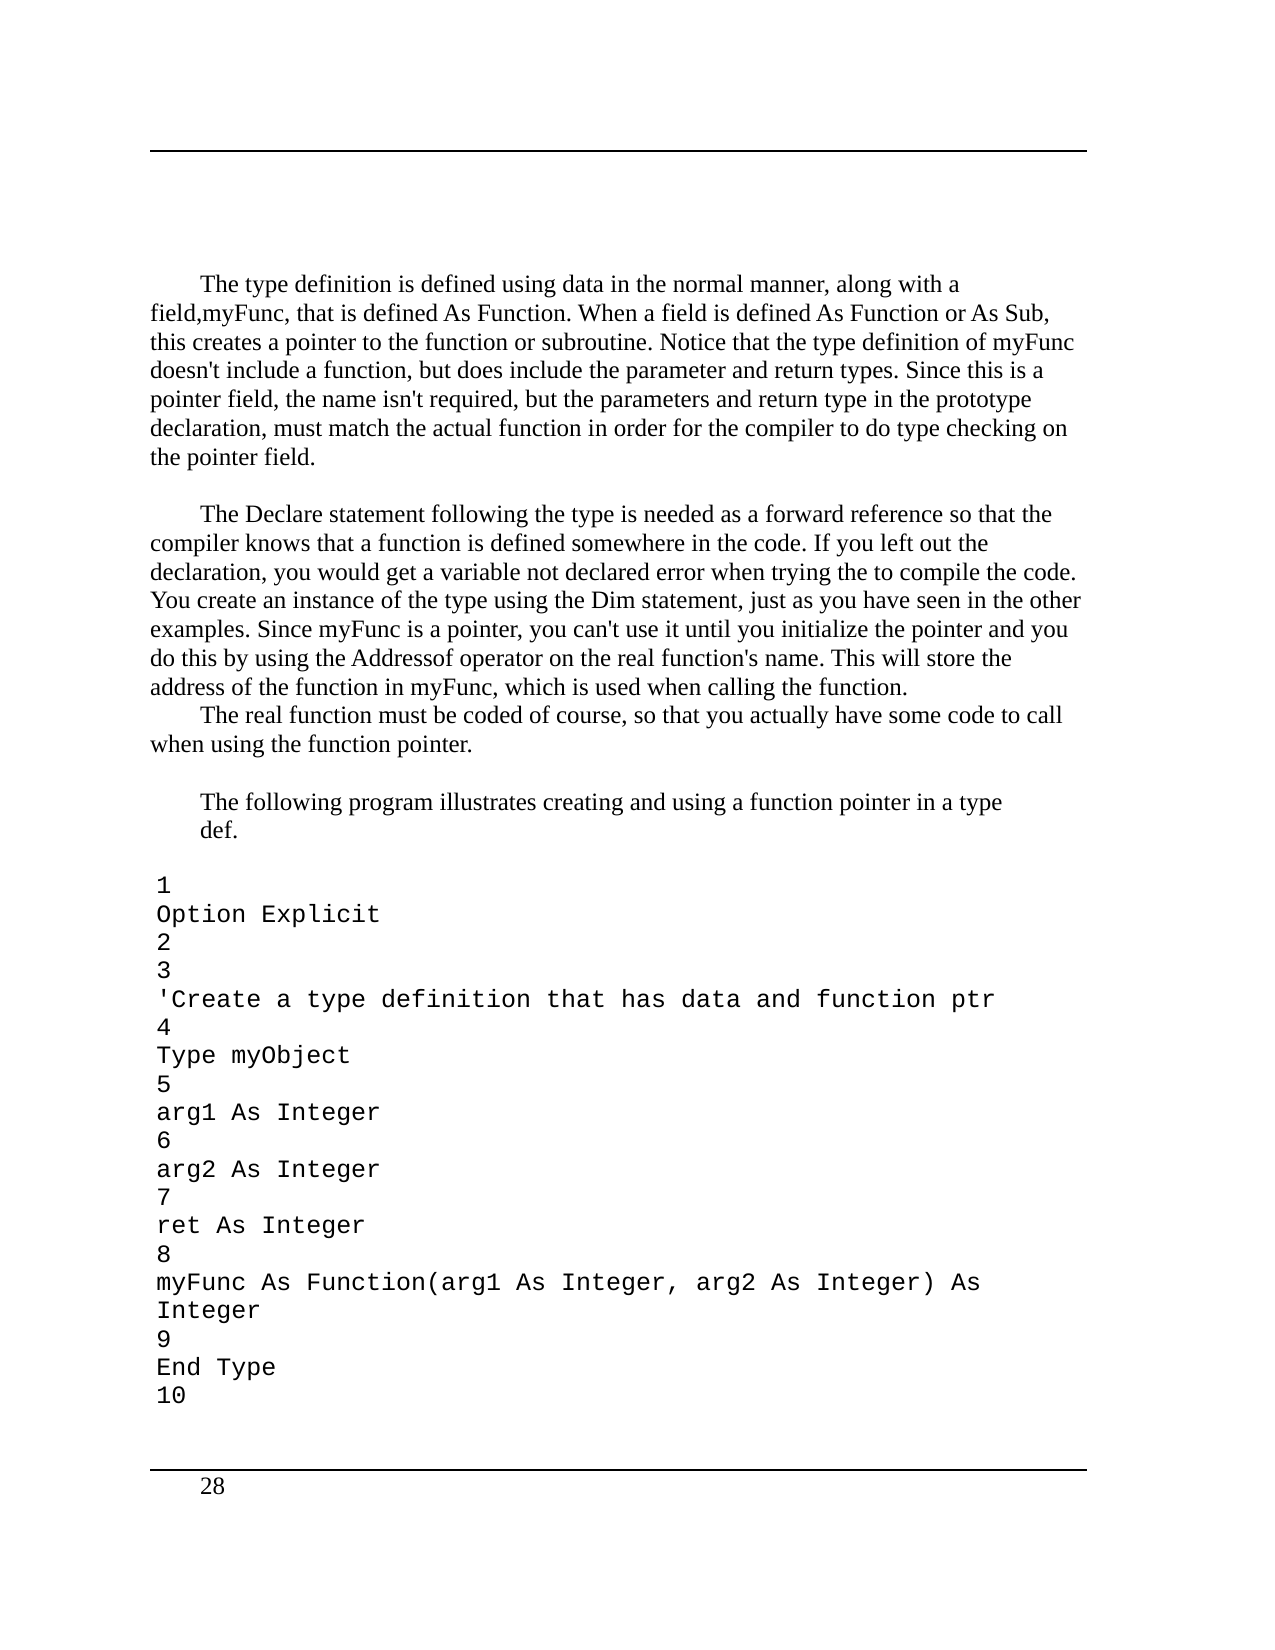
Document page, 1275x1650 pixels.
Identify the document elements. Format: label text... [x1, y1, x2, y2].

text arg1 As Integer [150, 1099, 1087, 1128]
text arg2 As Integer [150, 1156, 1087, 1184]
text The type definition is defined using data in the normal manner, along with a field,myFunc, that is defined As Function. When a field is defined As Function or As Sub, this creates a pointer to the function or subroutine. Notice that the type definition of myFunc doesn't include a function, but does include the parameter and return types. Since this is a pointer field, the name isn't required, but the parameters and return type in the prototype declaration, must match the actual function in order for the compiler to do type checking on the pointer field. [150, 269, 1087, 470]
text 2 [150, 929, 1087, 958]
text 8 [150, 1241, 1087, 1269]
text 6 [150, 1128, 1087, 1156]
text ret As Integer [150, 1213, 1087, 1241]
text The real function must be coded of course, so that you actually have some code to call when using the function pointer. [150, 700, 1087, 758]
text End Type [150, 1354, 1087, 1383]
text The Declare statement following the type is needed as a forward reference so that the compiler knows that a function is defined somewhere in the code. If you left out the declaration, you would get a variable not declared error when trying the to compile the code. You create an instance of the type using the Dim statement, just as you have seen in the other examples. Since myFunc is a pointer, you can't use it until you initialize the pointer and you do this by using the Addressof operator on the real function's name. This will store the address of the function in myFunc, which is used when calling the function. [150, 499, 1087, 700]
text Type myObject [150, 1043, 1087, 1071]
text 7 [150, 1184, 1087, 1213]
text Option Explicit [150, 901, 1087, 929]
text 'Create a type definition that has data and function ptr [150, 986, 1087, 1014]
text 10 [150, 1383, 1087, 1411]
text The following program illustrates creating and using a function pointer in a type [150, 787, 1087, 815]
text def. [150, 815, 1087, 844]
text 9 [150, 1326, 1087, 1354]
text 1 [150, 873, 1087, 901]
text 4 [150, 1014, 1087, 1043]
text myFunc As Function(arg1 As Integer, arg2 As Integer) As Integer [150, 1269, 1087, 1326]
text 3 [150, 958, 1087, 986]
text 5 [150, 1071, 1087, 1099]
